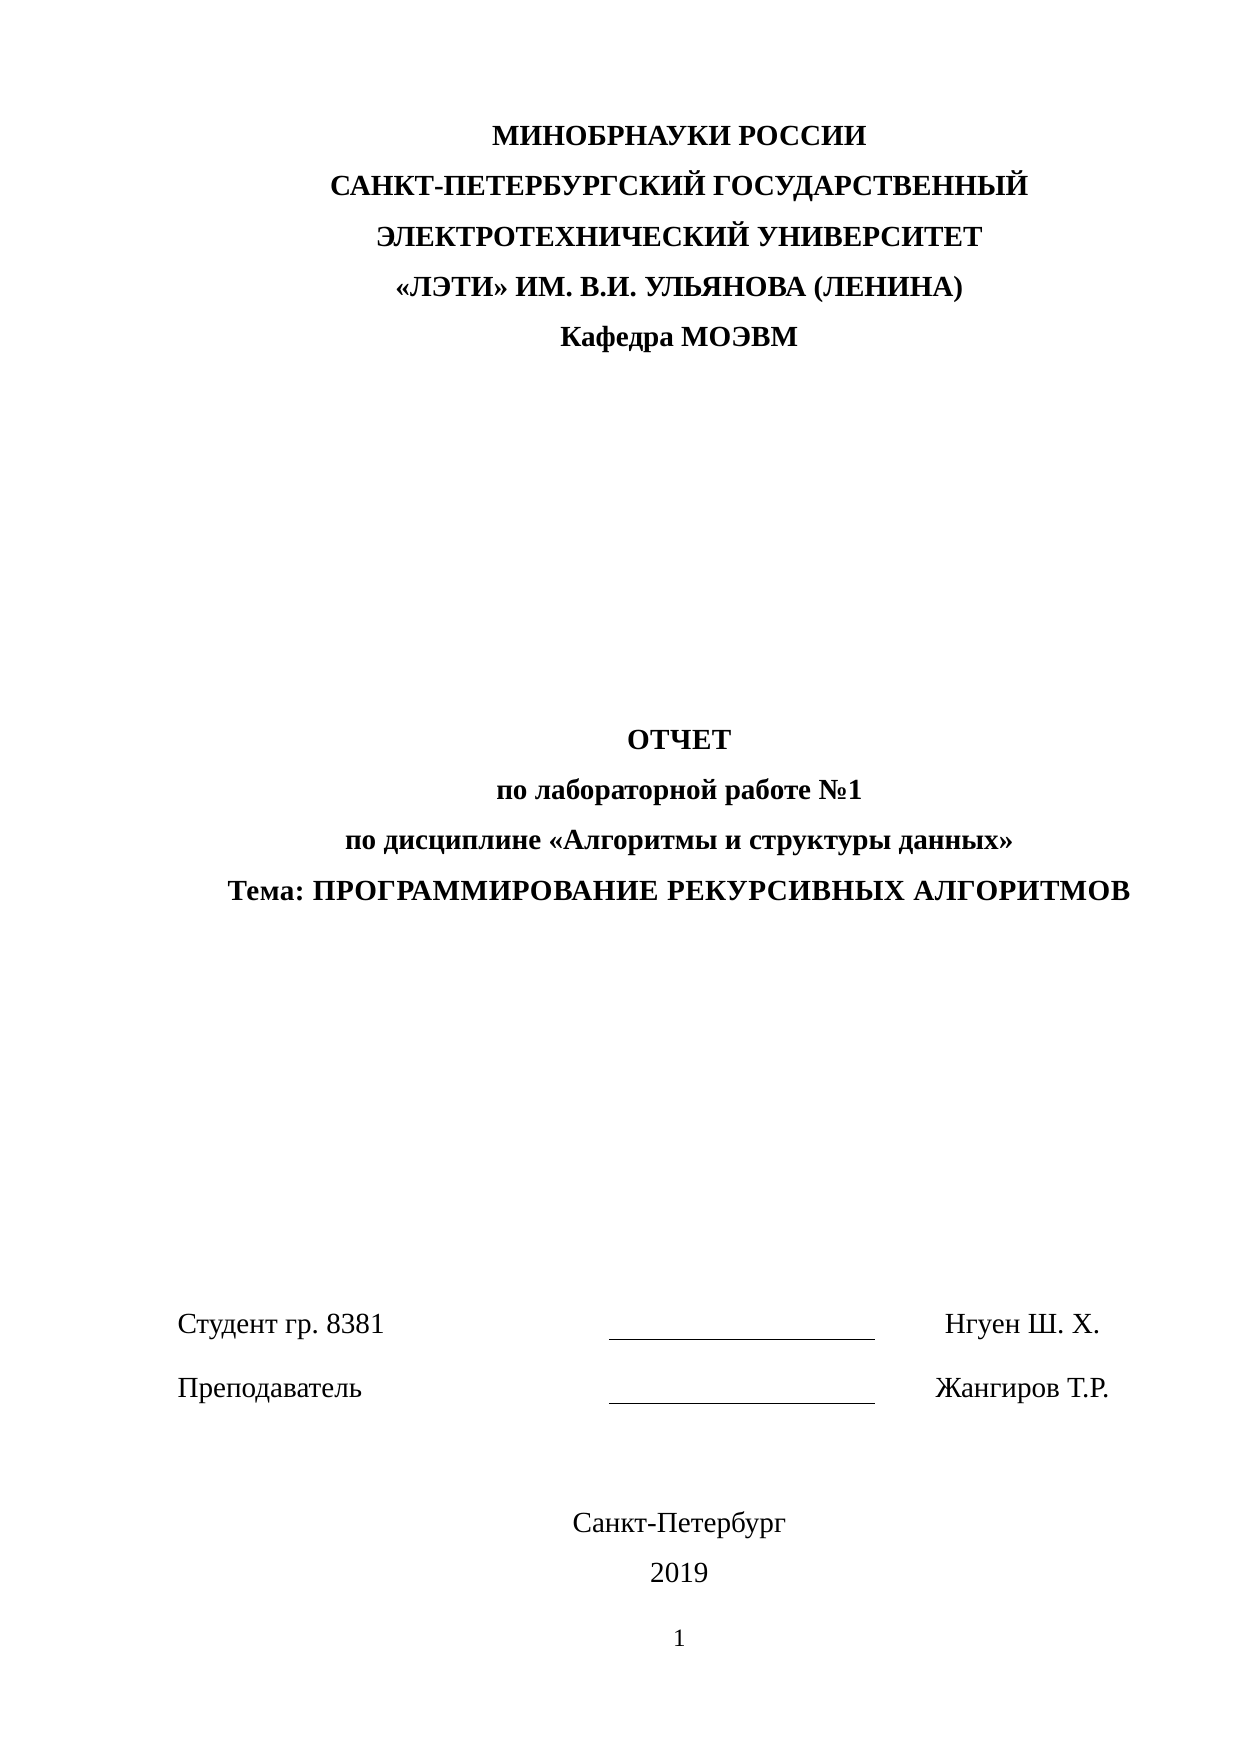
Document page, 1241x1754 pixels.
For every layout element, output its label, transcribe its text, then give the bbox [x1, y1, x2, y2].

text по дисциплине «Алгоритмы и структуры данных» [177, 822, 1181, 856]
text Санкт-Петербургский государственный [177, 168, 1181, 202]
text 2019 [177, 1555, 1181, 1589]
table_cell Преподаватель [166, 1339, 609, 1403]
text Кафедра МОЭВМ [177, 319, 1181, 353]
text электротехнический университет [177, 219, 1181, 252]
table_header Нгуен Ш. Х. [875, 1275, 1170, 1339]
table_cell [609, 1340, 874, 1403]
table_cell Жангиров Т.Р. [875, 1339, 1170, 1403]
text Санкт-Петербург [177, 1505, 1181, 1538]
text по лабораторной работе №1 [177, 772, 1181, 806]
text «ЛЭТИ» им. В.И. Ульянова (Ленина) [177, 269, 1181, 303]
text Тема: ПРОГРАММИРОВАНИЕ РЕКУРСИВНЫХ АЛГОРИТМОВ [177, 873, 1181, 906]
text МИНОБРНАУКИ РОССИИ [177, 118, 1181, 152]
text отчет [177, 722, 1181, 755]
table_header Студент гр. 8381 [166, 1275, 609, 1339]
table_header [609, 1275, 874, 1339]
